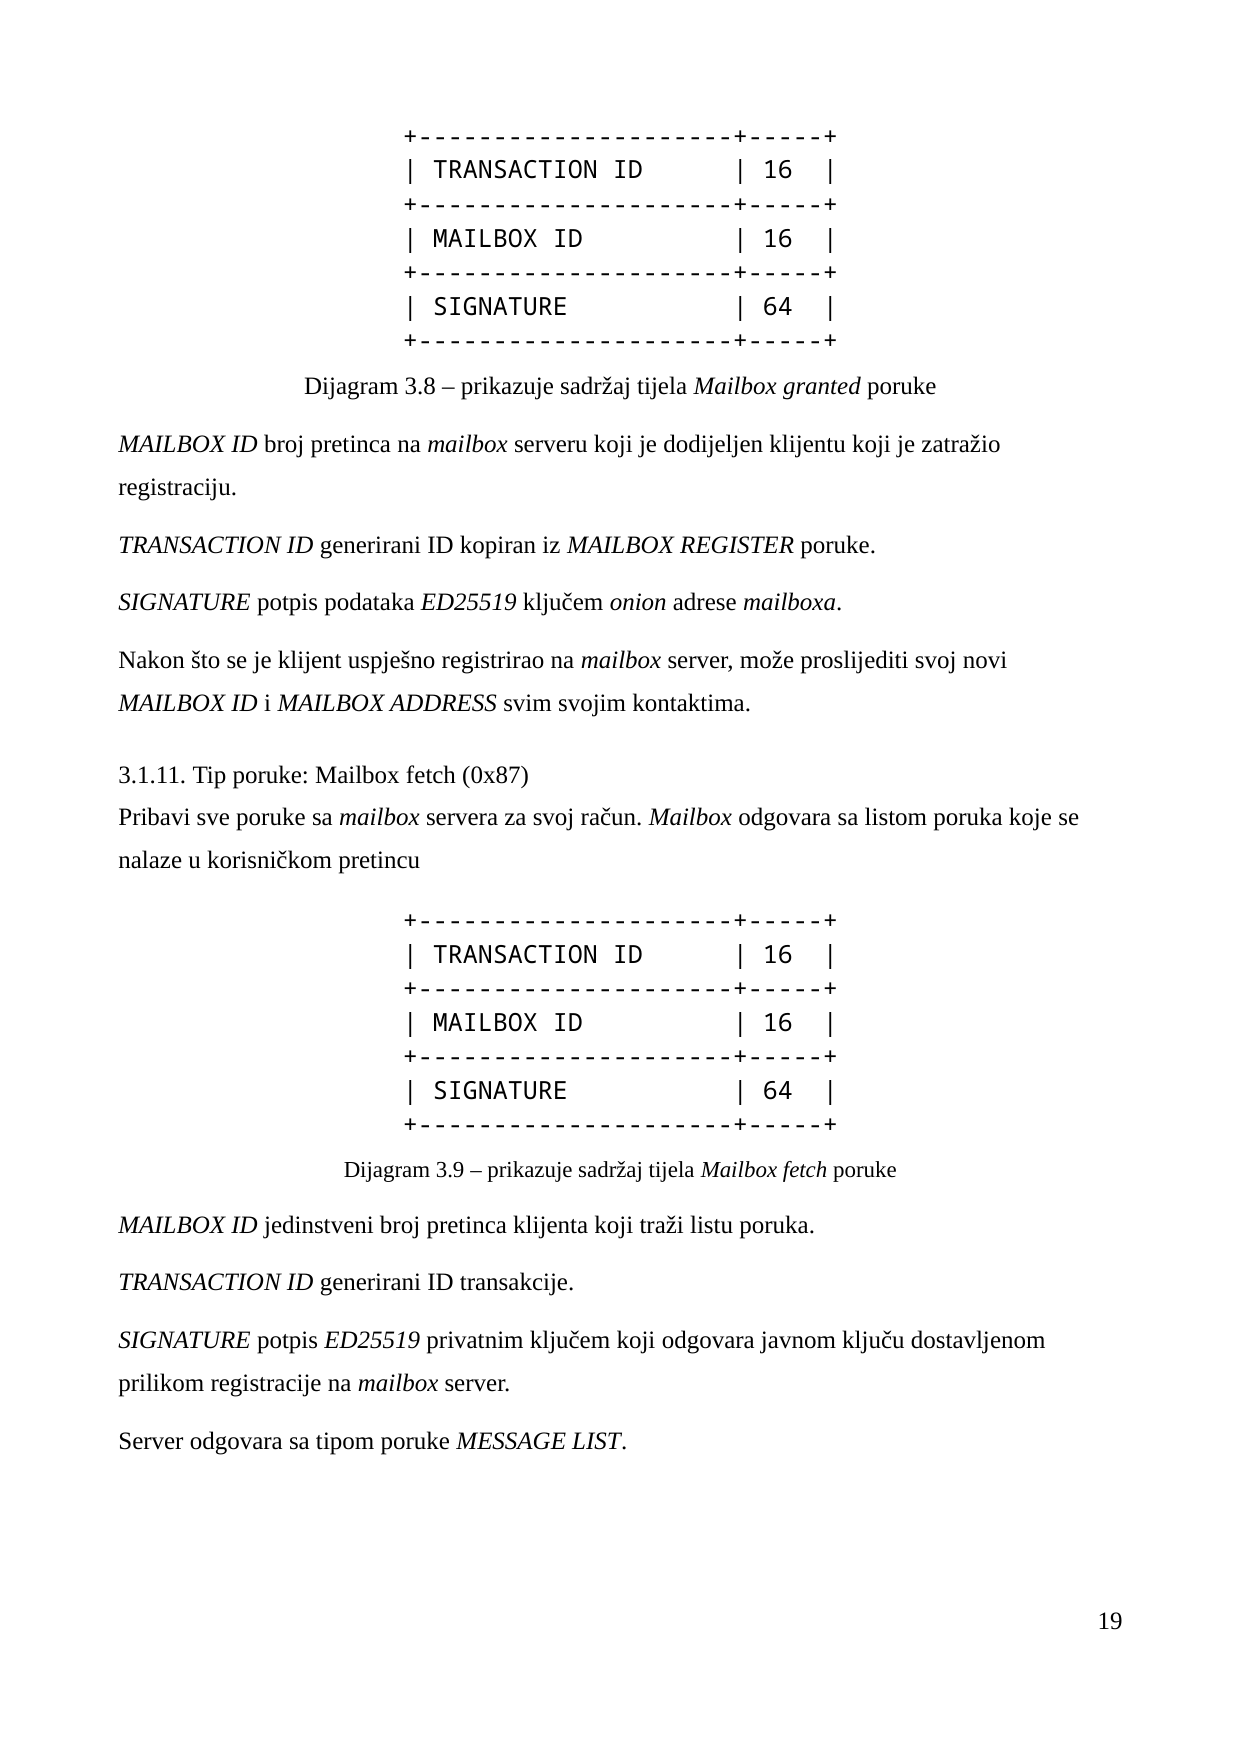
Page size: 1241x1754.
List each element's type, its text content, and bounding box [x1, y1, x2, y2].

text Dijagram 3.8 – prikazuje sadržaj tijela Mailbox granted poruke [118, 371, 1122, 400]
text +---------------------+-----+ | TRANSACTION ID | 16 | +---------------------+-----+ | MAILBOX ID | 16 | +---------------------+-----+ | SIGNATURE | 64 | +---------------------+-----+ [118, 118, 1122, 357]
text Dijagram 3.9 – prikazuje sadržaj tijela Mailbox fetch poruke [118, 1156, 1122, 1182]
text SIGNATURE potpis ED25519 privatnim ključem koji odgovara javnom ključu dostavljenom prilikom registracije na mailbox server. [118, 1325, 1122, 1397]
text Pribavi sve poruke sa mailbox servera za svoj račun. Mailbox odgovara sa listom poruka koje se nalaze u korisničkom pretincu [118, 802, 1122, 874]
text MAILBOX ID broj pretinca na mailbox serveru koji je dodijeljen klijentu koji je zatražio registraciju. [118, 429, 1122, 501]
text TRANSACTION ID generirani ID kopiran iz MAILBOX REGISTER poruke. [118, 530, 1122, 558]
subtitle Tip poruke: Mailbox fetch (0x87) [118, 761, 1122, 789]
text +---------------------+-----+ | TRANSACTION ID | 16 | +---------------------+-----+ | MAILBOX ID | 16 | +---------------------+-----+ | SIGNATURE | 64 | +---------------------+-----+ [118, 903, 1122, 1141]
text Server odgovara sa tipom poruke MESSAGE LIST. [118, 1426, 1122, 1455]
text MAILBOX ID jedinstveni broj pretinca klijenta koji traži listu poruka. [118, 1210, 1122, 1238]
text Nakon što se je klijent uspješno registrirao na mailbox server, može proslijediti svoj novi MAILBOX ID i MAILBOX ADDRESS svim svojim kontaktima. [118, 645, 1122, 717]
text SIGNATURE potpis podataka ED25519 ključem onion adrese mailboxa. [118, 587, 1122, 616]
text TRANSACTION ID generirani ID transakcije. [118, 1267, 1122, 1296]
